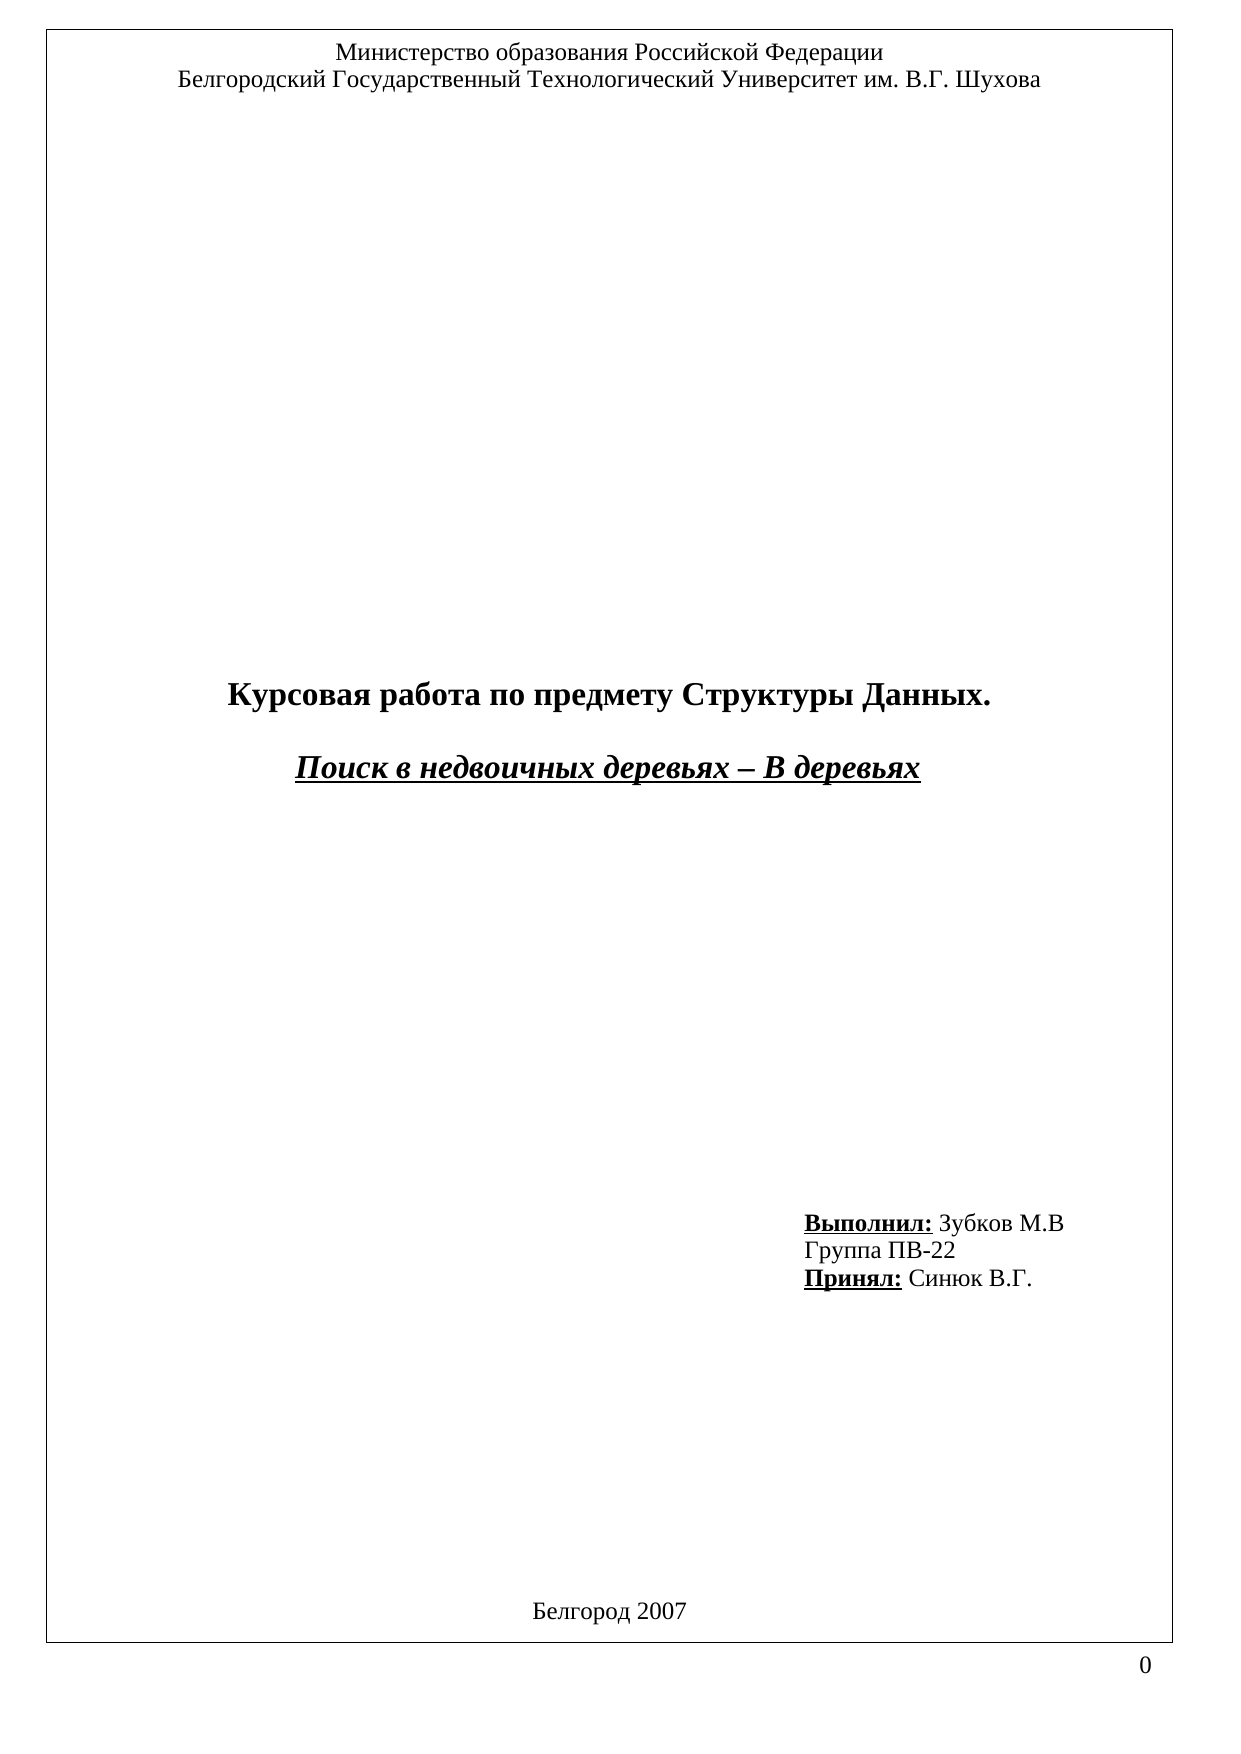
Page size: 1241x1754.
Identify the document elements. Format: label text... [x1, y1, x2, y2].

text Принял: Синюк В.Г. [804, 1264, 1090, 1292]
text Курсовая работа по предмету Структуры Данных. [63, 675, 1156, 712]
text Министерство образования Российской Федерации [63, 38, 1156, 66]
text Группа ПВ-22 [804, 1237, 1090, 1264]
text Выполнил: Зубков М.В [804, 1209, 1090, 1237]
text Поиск в недвоичных деревьях – В деревьях [63, 749, 1156, 786]
text Белгород 2007 [63, 1597, 1156, 1625]
text Белгородский Государственный Технологический Университет им. В.Г. Шухова [63, 66, 1156, 93]
